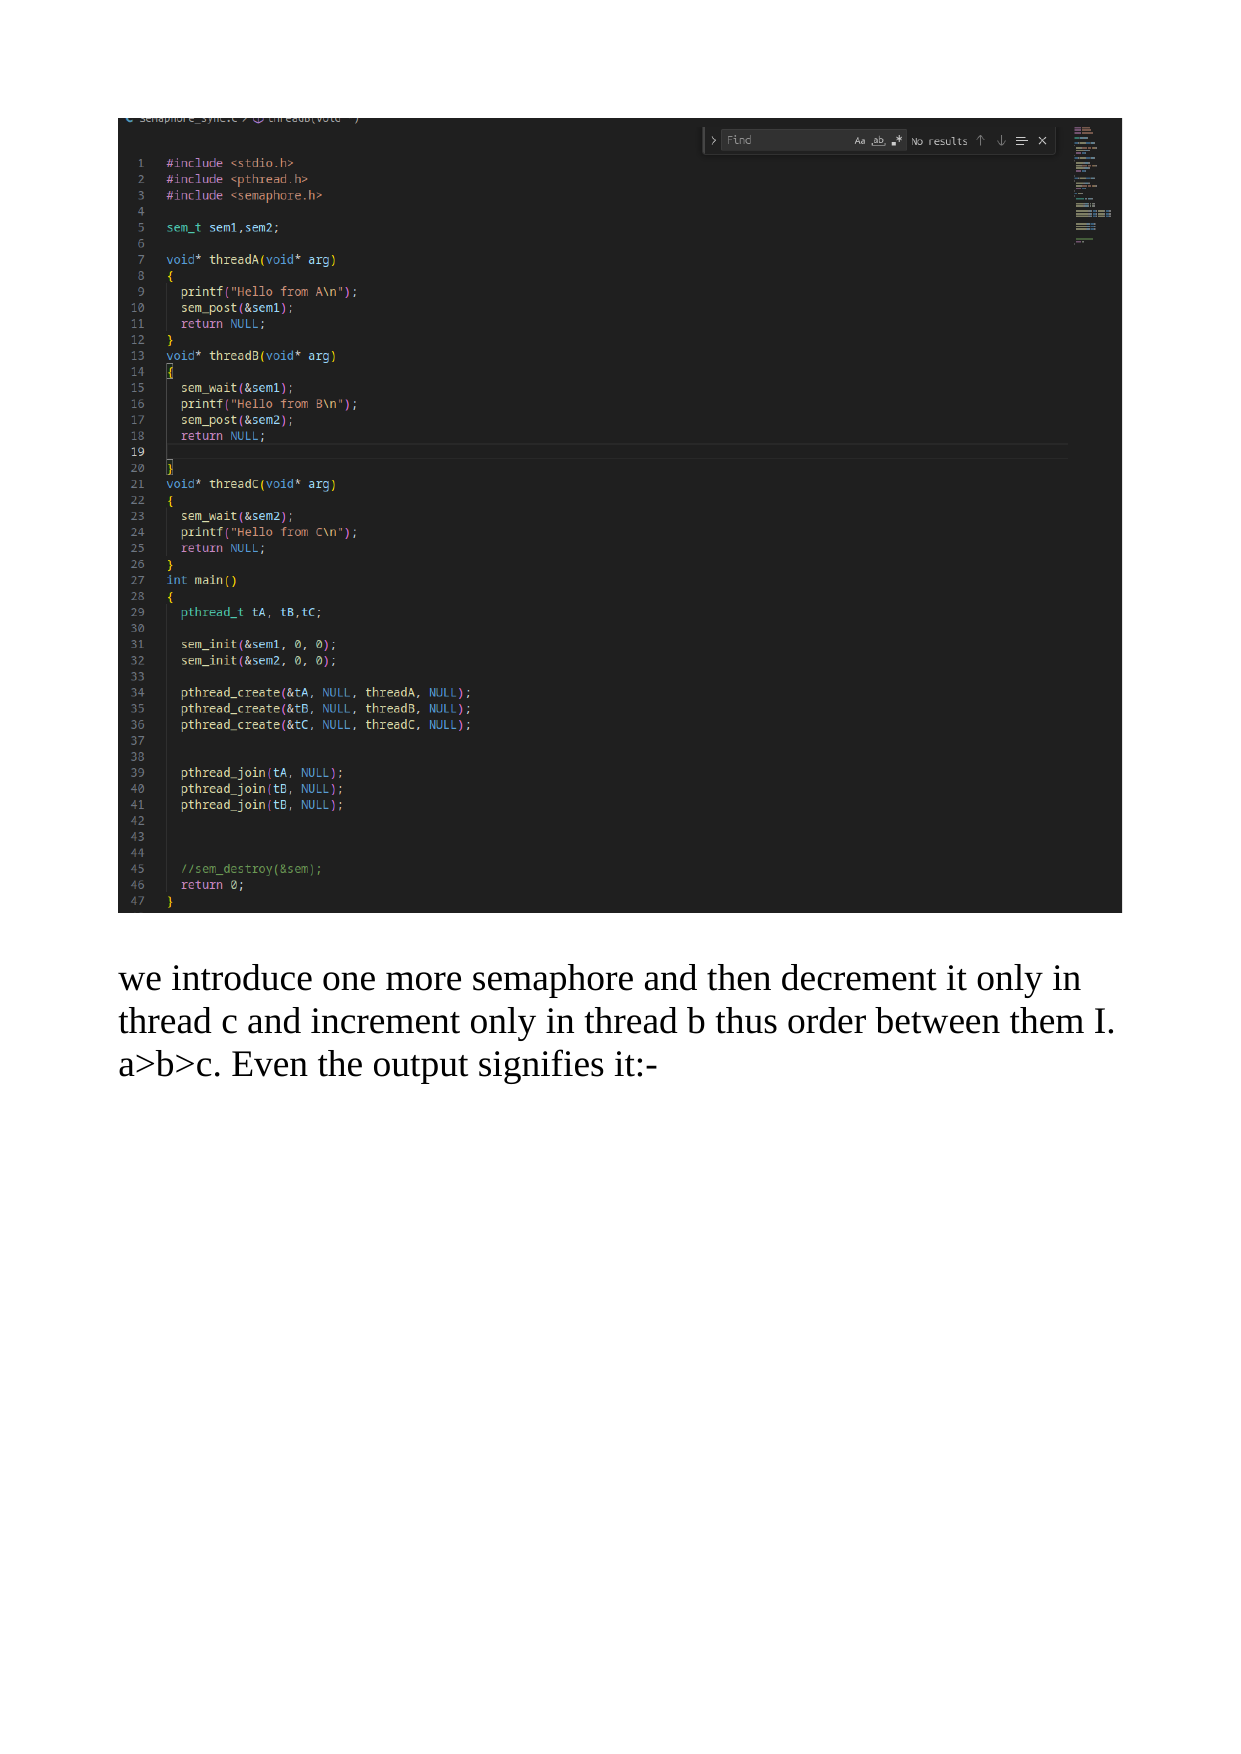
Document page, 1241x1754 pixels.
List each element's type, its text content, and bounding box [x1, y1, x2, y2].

picture [118, 118, 1123, 913]
text we introduce one more semaphore and then decrement it only in thread c and increment only in thread b thus order between them I. a>b>c. Even the output signifies it:- [118, 955, 1122, 1085]
